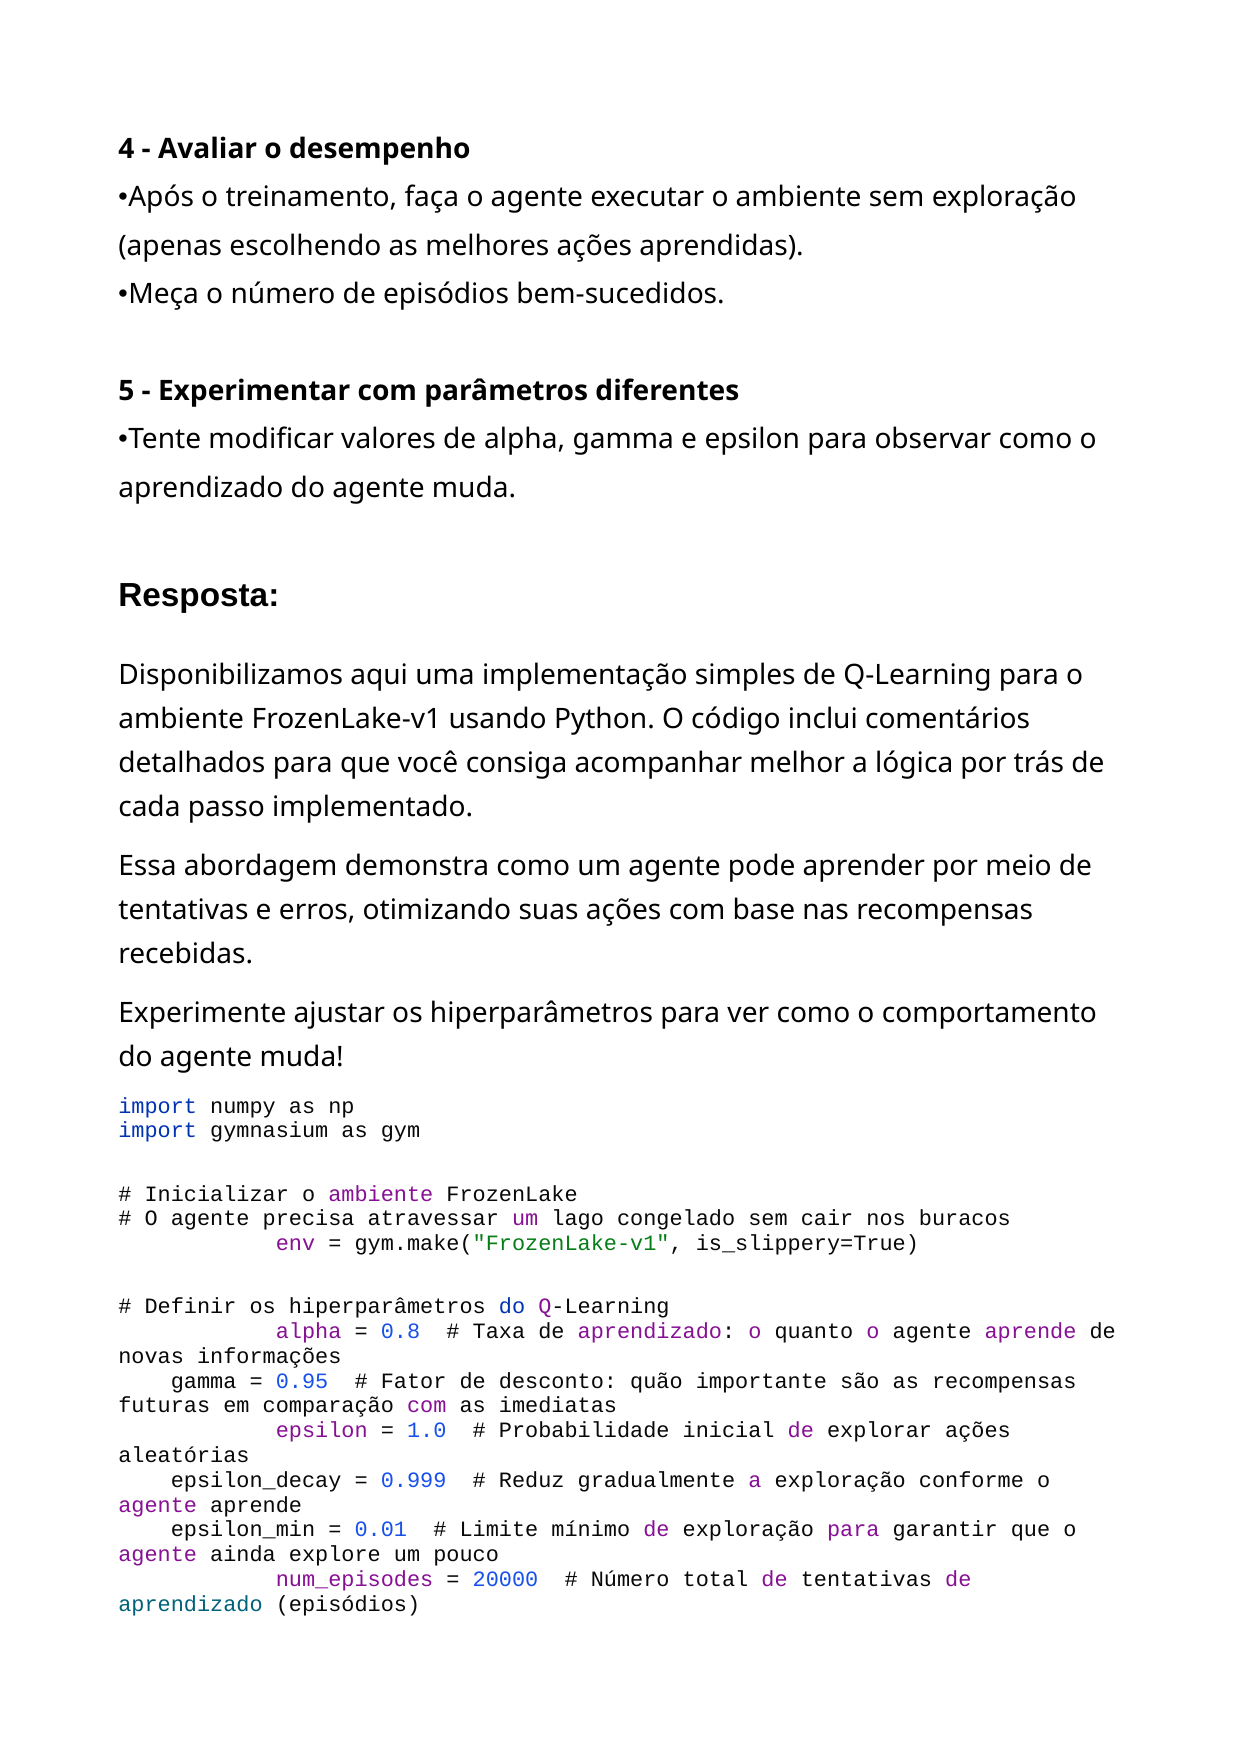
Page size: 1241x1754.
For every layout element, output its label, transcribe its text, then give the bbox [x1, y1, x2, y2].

text Essa abordagem demonstra como um agente pode aprender por meio de tentativas e erros, otimizando suas ações com base nas recompensas recebidas. [118, 845, 1122, 972]
list Tente modificar valores de alpha, gamma e epsilon para observar como o aprendizado do agente muda. [118, 409, 1122, 506]
text 4 - Avaliar o desempenho [118, 118, 1122, 167]
list Após o treinamento, faça o agente executar o ambiente sem exploração (apenas escolhendo as melhores ações aprendidas). [118, 167, 1122, 263]
text 5 - Experimentar com parâmetros diferentes [118, 360, 1122, 409]
list Meça o número de episódios bem-sucedidos. [118, 263, 1122, 312]
subtitle Resposta: [118, 575, 1122, 613]
text Experimente ajustar os hiperparâmetros para ver como o comportamento do agente muda! [118, 992, 1122, 1074]
text import numpy as np import gymnasium as gym # Inicializar o ambiente FrozenLake # O agente precisa atravessar um lago congelado sem cair nos buracos env = gym.make("FrozenLake-v1", is_slippery=True) # Definir os hiperparâmetros do Q-Learning alpha = 0.8 # Taxa de aprendizado: o quanto o agente aprende de novas informações gamma = 0.95 # Fator de desconto: quão importante são as recompensas futuras em comparação com as imediatas epsilon = 1.0 # Probabilidade inicial de explorar ações aleatórias epsilon_decay = 0.999 # Reduz gradualmente a exploração conforme o agente aprende epsilon_min = 0.01 # Limite mínimo de exploração para garantir que o agente ainda explore um pouco num_episodes = 20000 # Número total de tentativas de aprendizado (episódios) [118, 1095, 1122, 1618]
text Disponibilizamos aqui uma implementação simples de Q-Learning para o ambiente FrozenLake-v1 usando Python. O código inclui comentários detalhados para que você consiga acompanhar melhor a lógica por trás de cada passo implementado. [118, 654, 1122, 825]
